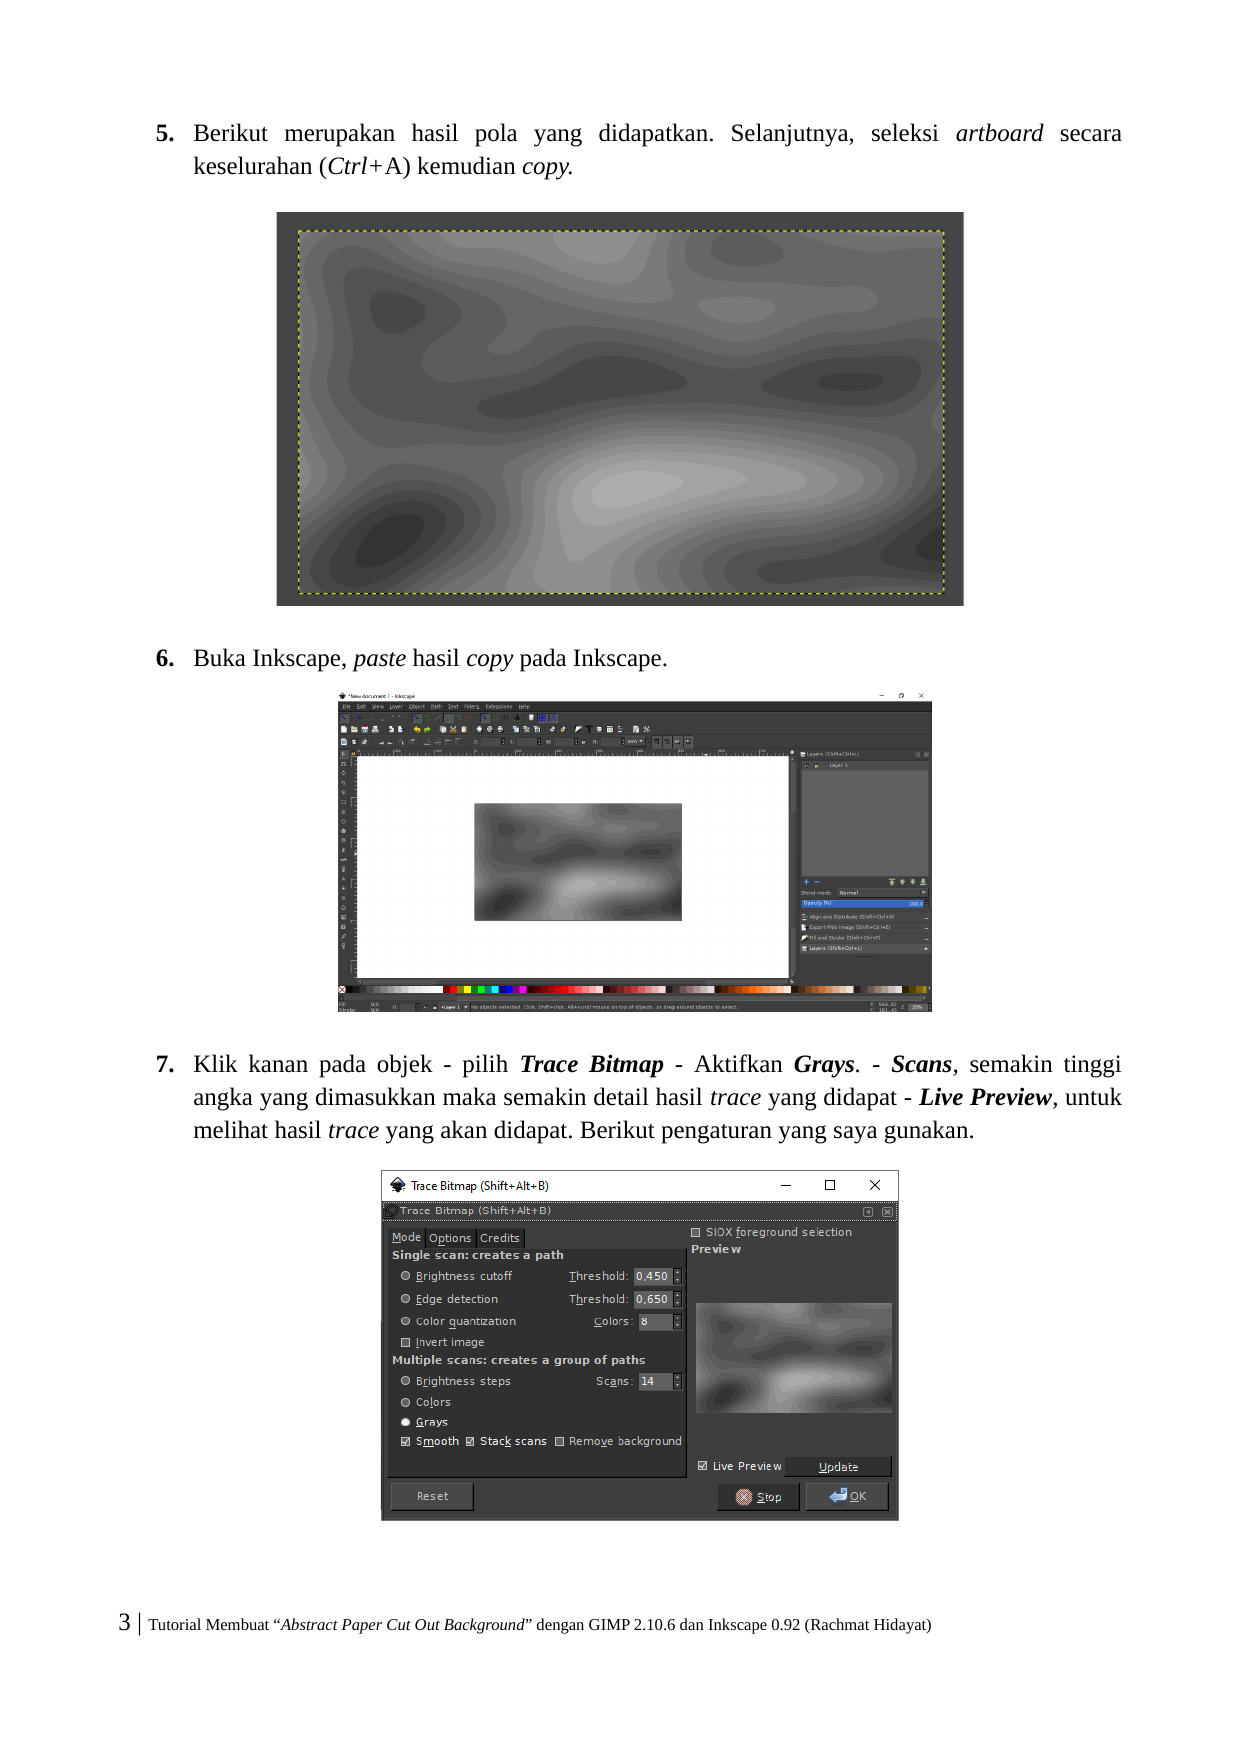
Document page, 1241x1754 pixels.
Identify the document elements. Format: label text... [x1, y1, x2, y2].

picture [338, 691, 932, 1012]
list Berikut merupakan hasil pola yang didapatkan. Selanjutnya, seleksi artboard secara keselurahan (Ctrl+A) kemudian copy. [156, 118, 1122, 180]
list Klik kanan pada objek - pilih Trace Bitmap - Aktifkan Grays. - Scans, semakin tinggi angka yang dimasukkan maka semakin detail hasil trace yang didapat - Live Preview, untuk melihat hasil trace yang akan didapat. Berikut pengaturan yang saya gunakan. [156, 1049, 1122, 1144]
picture [380, 1167, 900, 1524]
list Buka Inkscape, paste hasil copy pada Inkscape. [156, 643, 1122, 672]
picture [276, 212, 964, 606]
